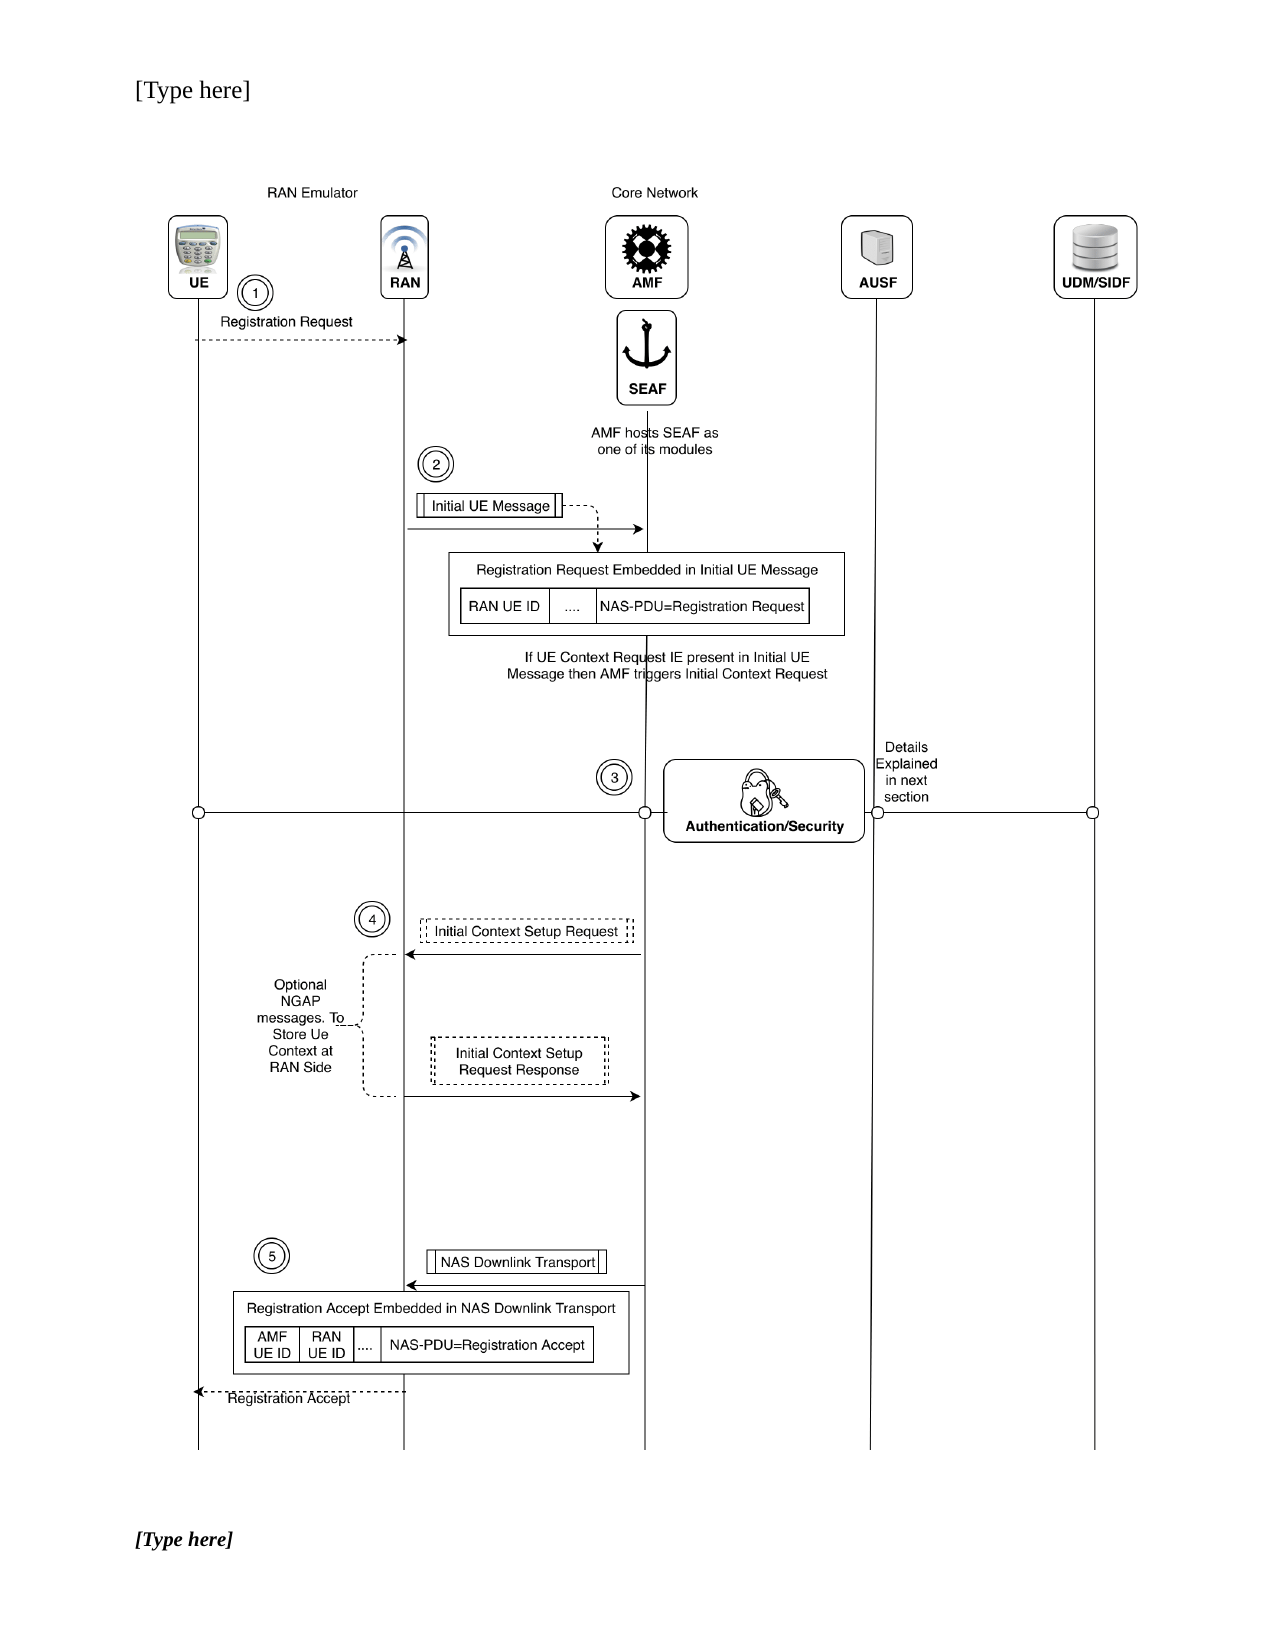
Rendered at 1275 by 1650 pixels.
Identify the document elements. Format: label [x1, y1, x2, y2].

picture [135, 150, 1139, 1449]
